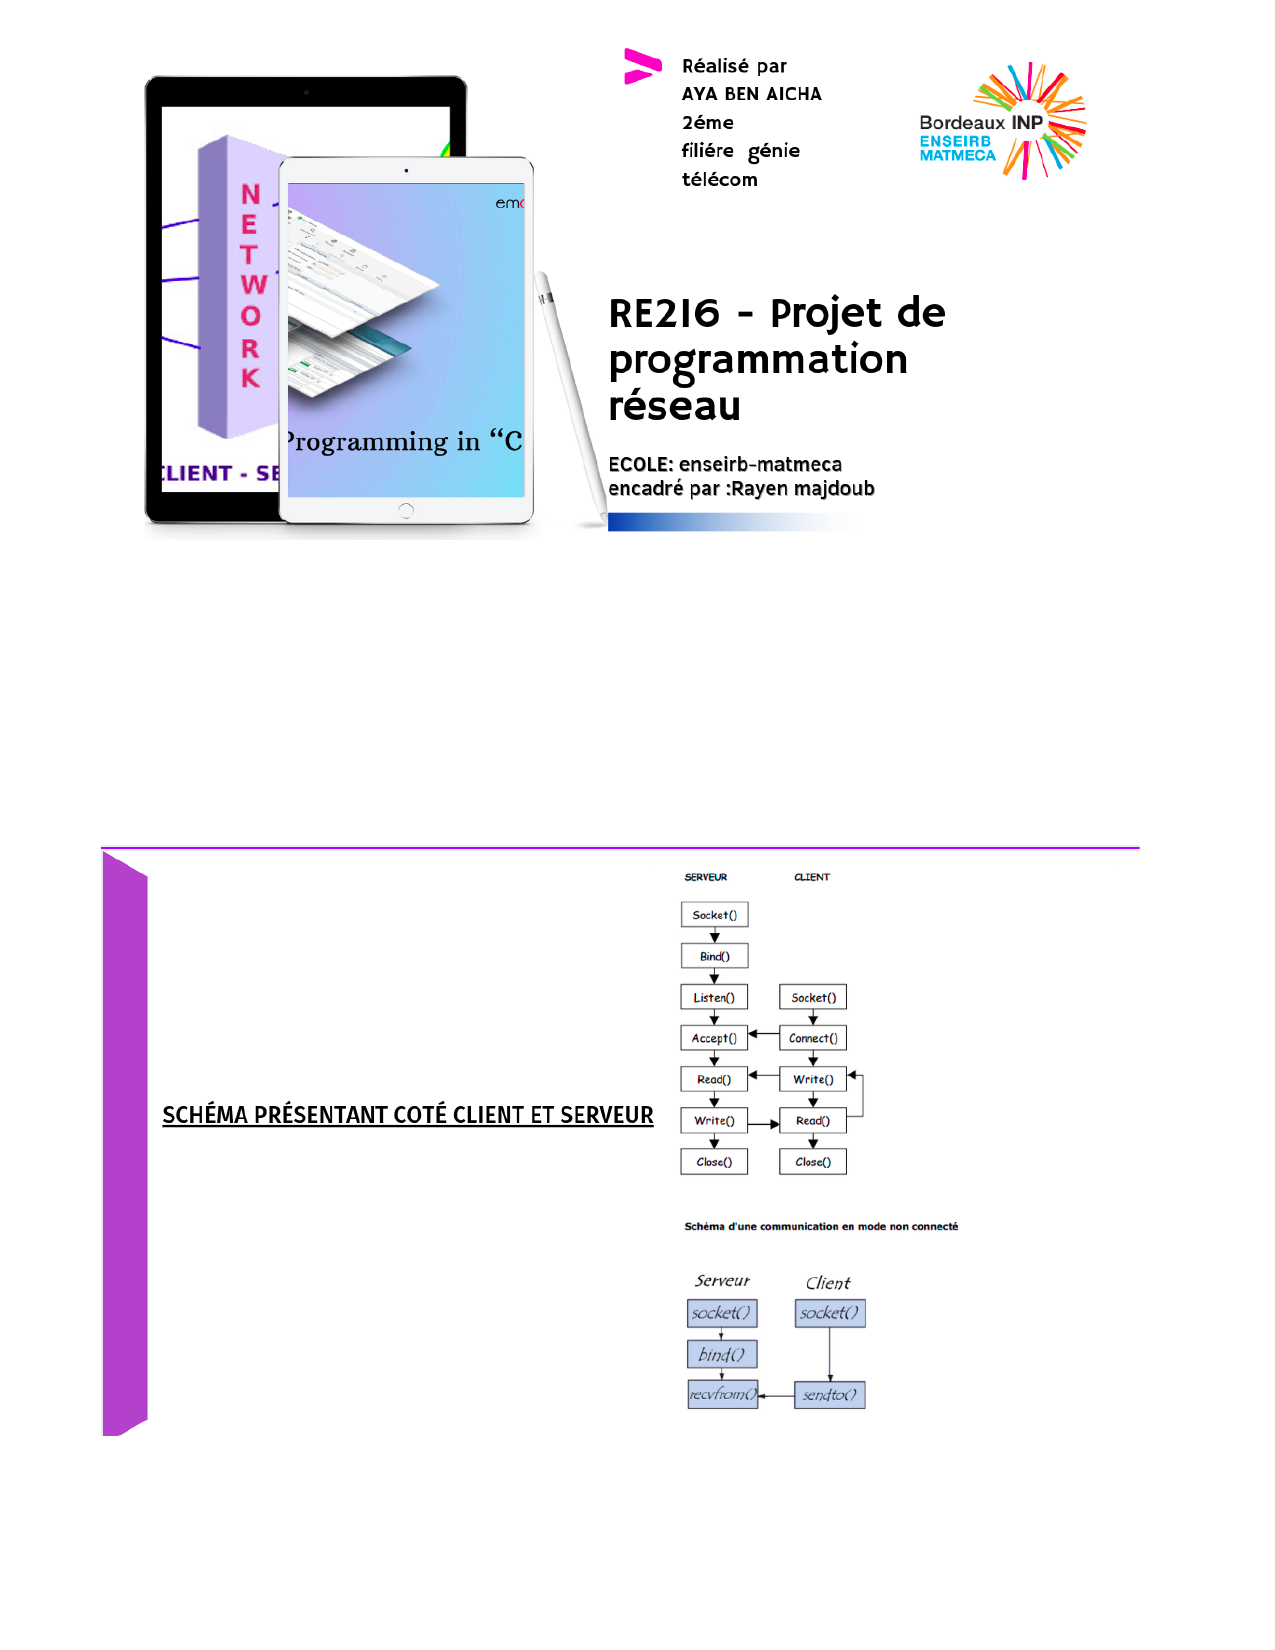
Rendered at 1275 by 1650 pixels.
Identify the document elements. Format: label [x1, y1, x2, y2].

picture [101, 845, 1140, 1436]
picture [138, 18, 1178, 601]
